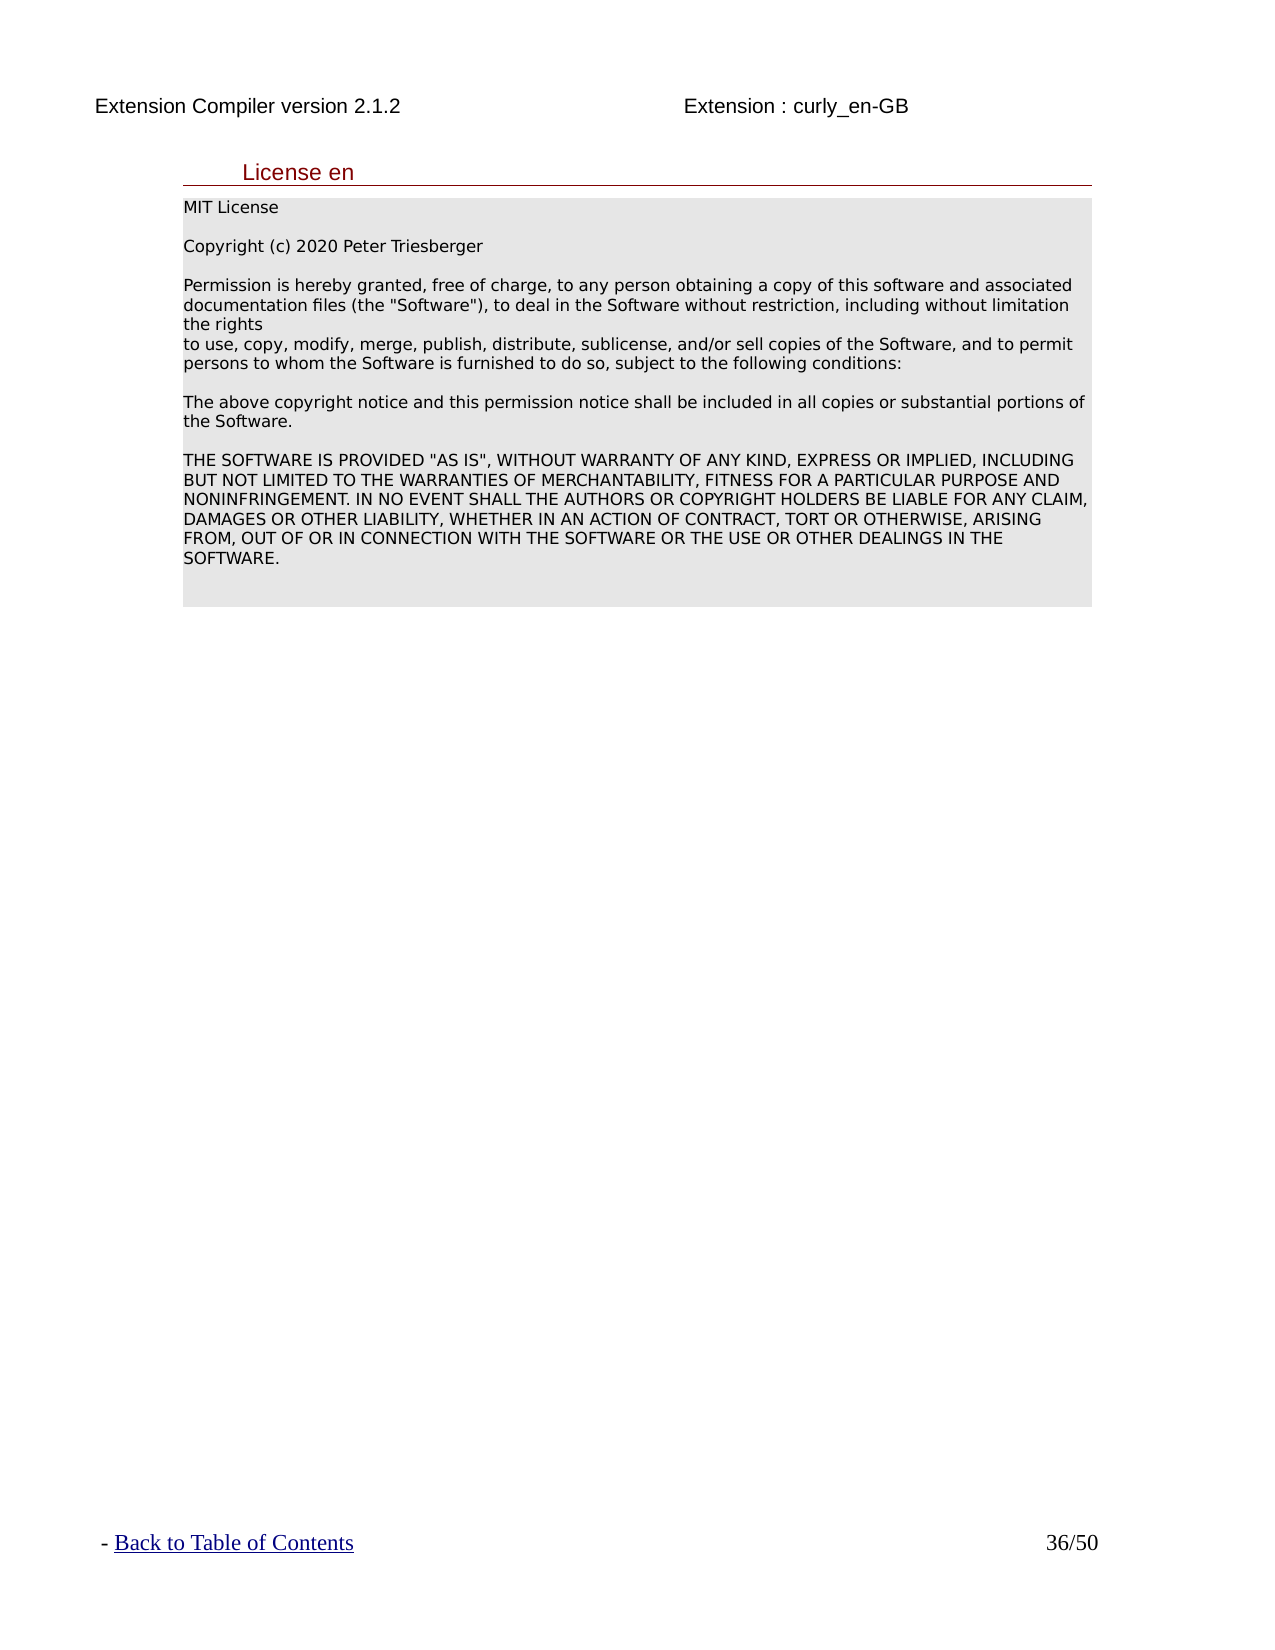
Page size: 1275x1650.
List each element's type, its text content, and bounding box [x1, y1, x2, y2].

text THE SOFTWARE IS PROVIDED "AS IS", WITHOUT WARRANTY OF ANY KIND, EXPRESS OR IMPLIED, INCLUDING BUT NOT LIMITED TO THE WARRANTIES OF MERCHANTABILITY, FITNESS FOR A PARTICULAR PURPOSE AND NONINFRINGEMENT. IN NO EVENT SHALL THE AUTHORS OR COPYRIGHT HOLDERS BE LIABLE FOR ANY CLAIM, DAMAGES OR OTHER LIABILITY, WHETHER IN AN ACTION OF CONTRACT, TORT OR OTHERWISE, ARISING FROM, OUT OF OR IN CONNECTION WITH THE SOFTWARE OR THE USE OR OTHER DEALINGS IN THE [183, 451, 1092, 549]
text Copyright (c) 2020 Peter Triesberger [183, 237, 1092, 257]
text MIT License [183, 198, 1092, 218]
text to use, copy, modify, merge, publish, distribute, sublicense, and/or sell copies of the Software, and to permit persons to whom the Software is furnished to do so, subject to the following conditions: [183, 334, 1092, 373]
text Permission is hereby granted, free of charge, to any person obtaining a copy of this software and associated documentation files (the "Software"), to deal in the Software without restriction, including without limitation the rights [183, 276, 1092, 334]
text SOFTWARE. [183, 549, 1092, 568]
text The above copyright notice and this permission notice shall be included in all copies or substantial portions of the Software. [183, 393, 1092, 432]
text License en [183, 159, 1092, 185]
